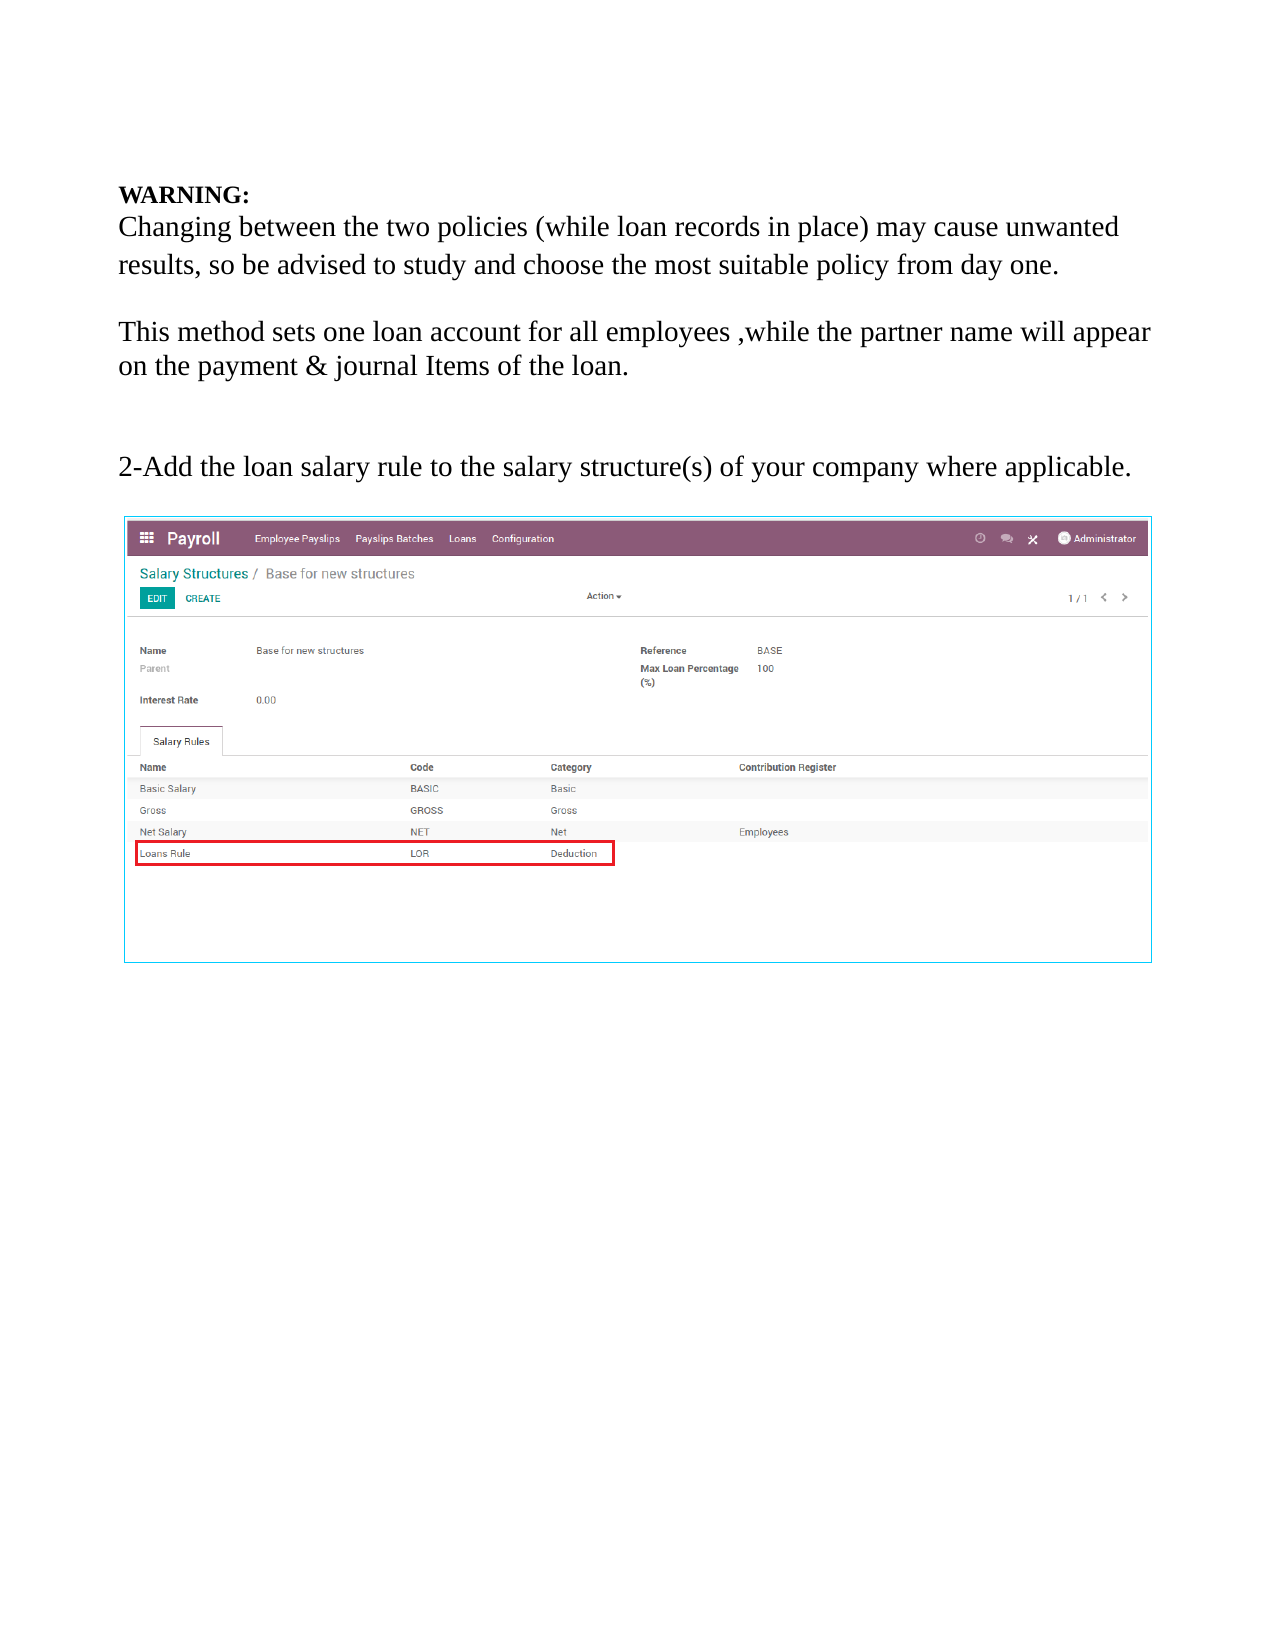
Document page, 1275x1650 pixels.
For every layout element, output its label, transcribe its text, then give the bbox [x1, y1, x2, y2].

text WARNING: [118, 180, 1157, 209]
text This method sets one loan account for all employees ,while the partner name will appear on the payment & journal Items of the loan. [118, 314, 1157, 382]
text 2-Add the loan salary rule to the salary structure(s) of your company where applicable. [118, 449, 1157, 482]
text Changing between the two policies (while loan records in place) may cause unwanted results, so be advised to study and choose the most suitable policy from day one. [118, 209, 1157, 281]
picture [127, 518, 1148, 960]
